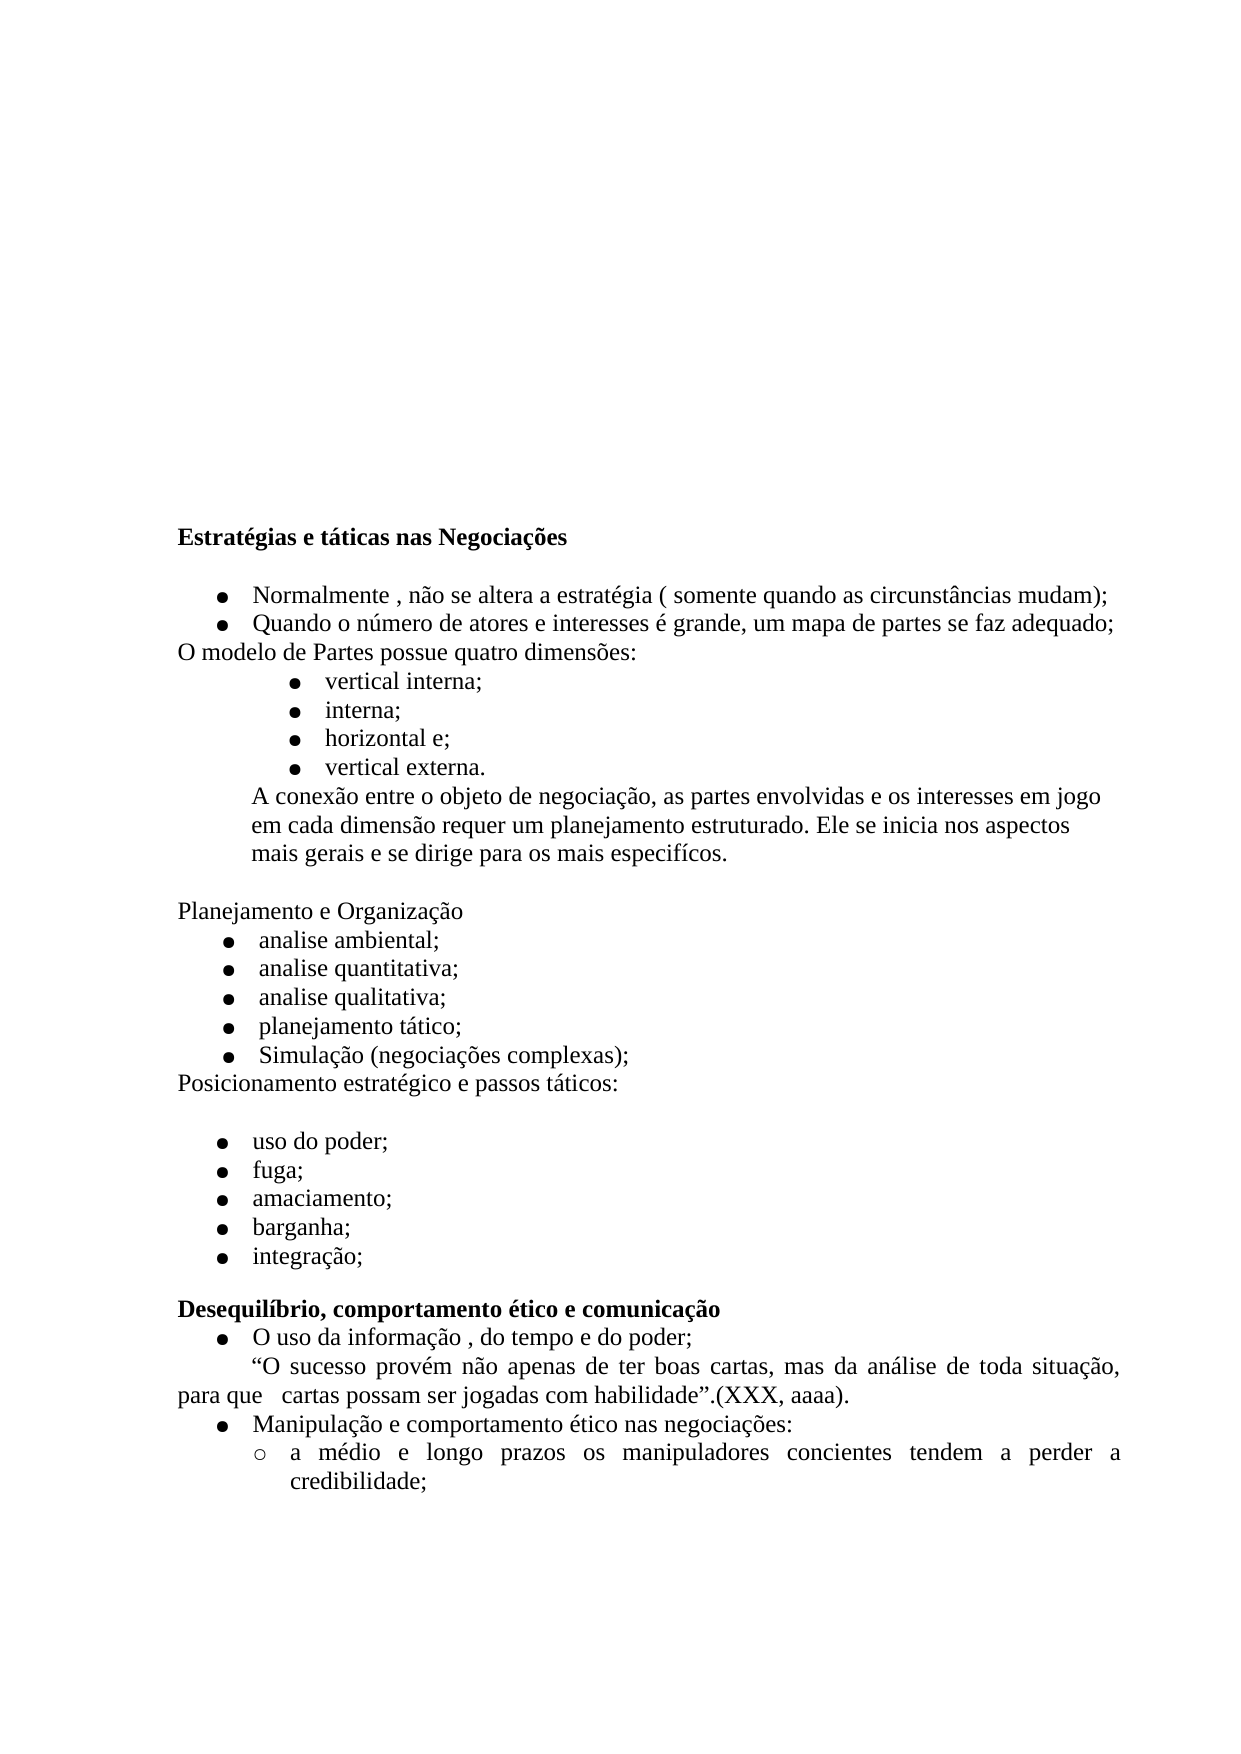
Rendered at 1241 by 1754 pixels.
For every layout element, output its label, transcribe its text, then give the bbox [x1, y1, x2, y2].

list Quando o número de atores e interesses é grande, um mapa de partes se faz adequado; [215, 608, 1122, 637]
text Posicionamento estratégico e passos táticos: [177, 1068, 1122, 1097]
text Estratégias e táticas nas Negociações [177, 522, 1122, 551]
list a médio e longo prazos os manipuladores concientes tendem a perder a credibilidade; [252, 1437, 1122, 1495]
list fuga; [215, 1155, 1122, 1183]
list analise qualitativa; [221, 982, 1122, 1011]
list vertical interna; [287, 666, 1122, 695]
list integração; [215, 1241, 1122, 1270]
list horizontal e; [287, 723, 1122, 752]
list planejamento tático; [221, 1011, 1122, 1040]
list Normalmente , não se altera a estratégia ( somente quando as circunstâncias mudam); [215, 580, 1122, 608]
list vertical externa. [287, 752, 1122, 781]
list interna; [287, 695, 1122, 723]
list barganha; [215, 1212, 1122, 1241]
text “O sucesso provém não apenas de ter boas cartas, mas da análise de toda situação, para que cartas possam ser jogadas com habilidade”.(XXX, aaaa). [177, 1351, 1122, 1409]
list Simulação (negociações complexas); [221, 1040, 1122, 1068]
list uso do poder; [215, 1126, 1122, 1155]
list Manipulação e comportamento ético nas negociações: [215, 1409, 1122, 1437]
list analise quantitativa; [221, 953, 1122, 982]
list O uso da informação , do tempo e do poder; [215, 1322, 1122, 1351]
text O modelo de Partes possue quatro dimensões: [177, 637, 1122, 666]
list amaciamento; [215, 1183, 1122, 1212]
list analise ambiental; [221, 925, 1122, 953]
text Planejamento e Organização [177, 896, 1122, 925]
text Desequilíbrio, comportamento ético e comunicação [177, 1294, 1122, 1322]
text A conexão entre o objeto de negociação, as partes envolvidas e os interesses em jogo em cada dimensão requer um planejamento estruturado. Ele se inicia nos aspectos mais gerais e se dirige para os mais especifícos. [251, 781, 1122, 867]
